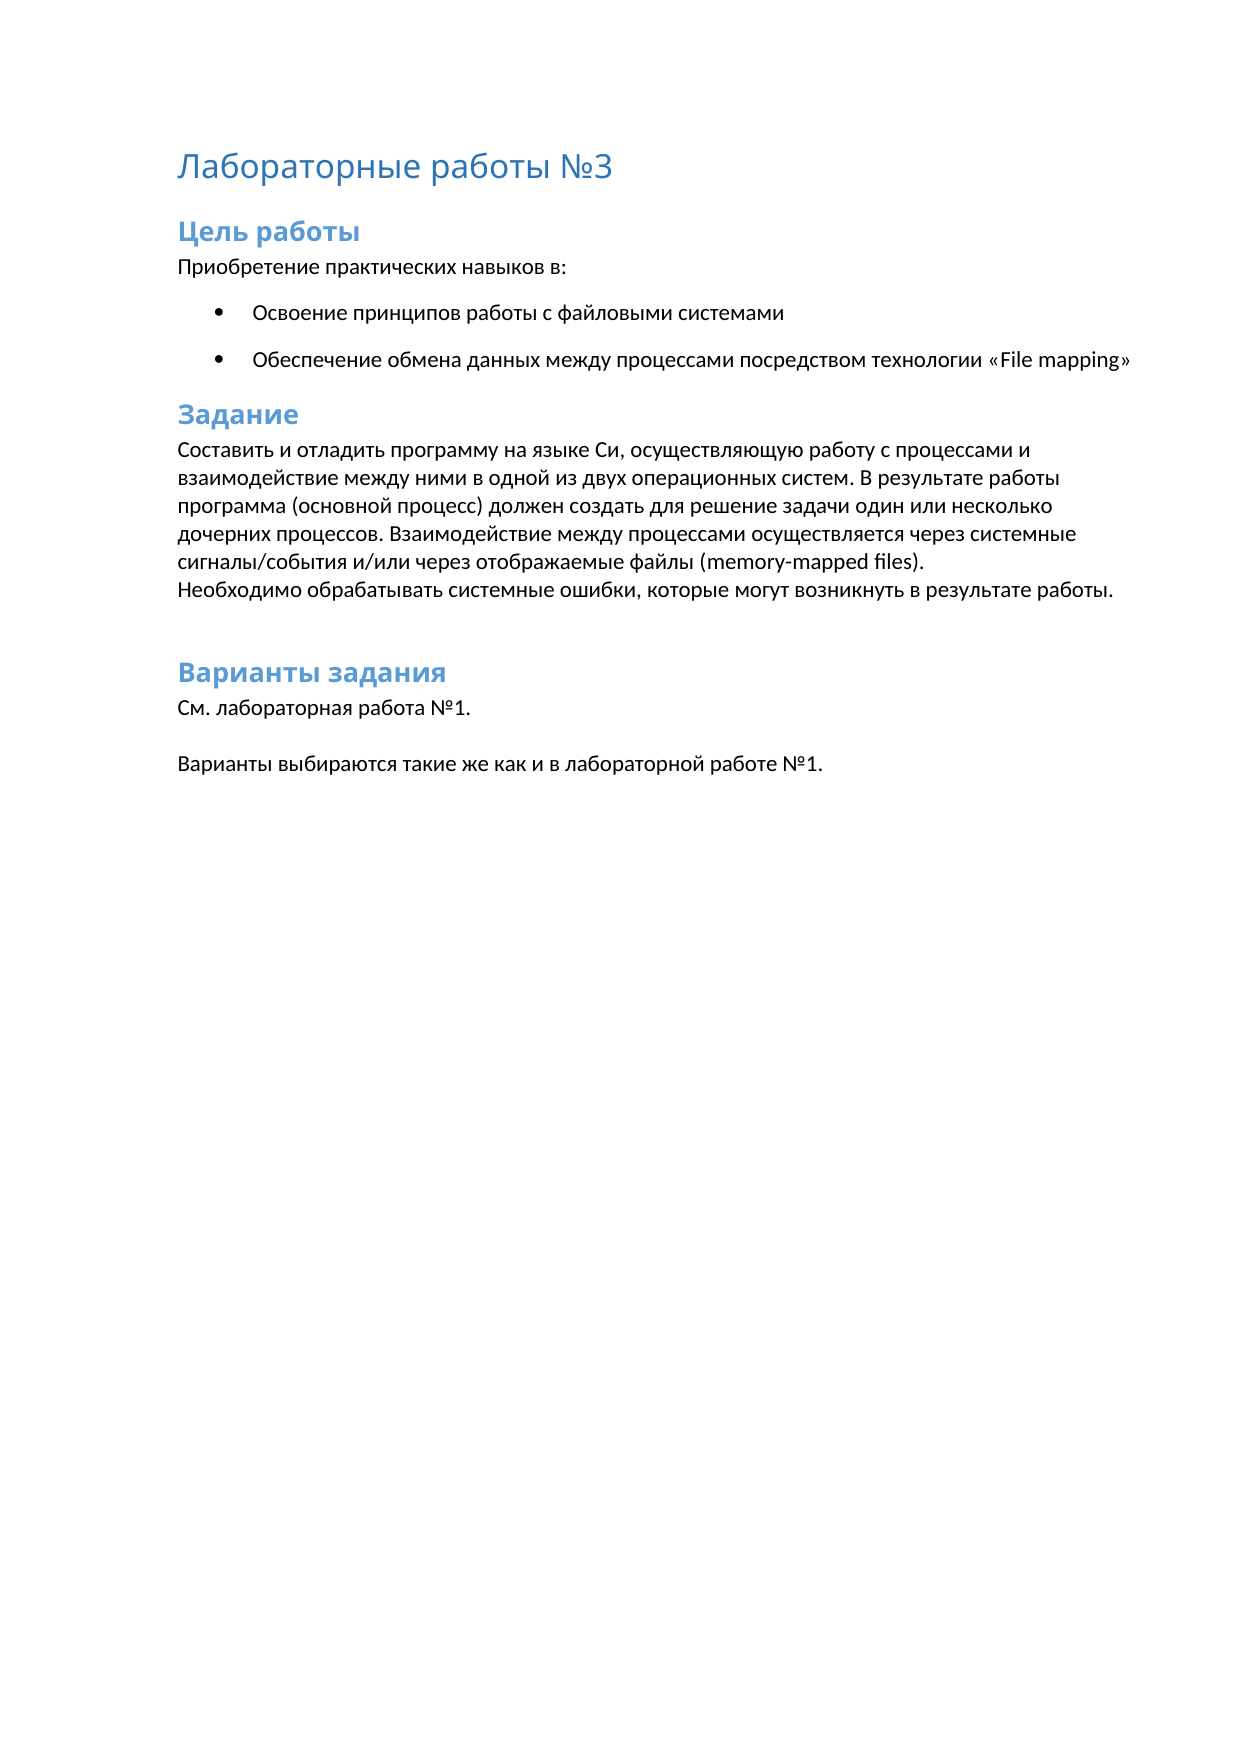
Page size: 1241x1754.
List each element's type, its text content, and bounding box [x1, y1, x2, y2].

subtitle Варианты задания [177, 654, 1152, 691]
subtitle Задание [177, 396, 1152, 433]
subtitle Цель работы [177, 212, 1152, 249]
list Обеспечение обмена данных между процессами посредством технологии «File mapping» [215, 345, 1152, 373]
text Приобретение практических навыков в: [177, 252, 1152, 280]
text Необходимо обрабатывать системные ошибки, которые могут возникнуть в результате работы. [177, 575, 1152, 603]
text Варианты выбираются такие же как и в лабораторной работе №1. [177, 749, 1152, 777]
text Составить и отладить программу на языке Си, осуществляющую работу с процессами и взаимодействие между ними в одной из двух операционных систем. В результате работы программа (основной процесс) должен создать для решение задачи один или несколько дочерних процессов. Взаимодействие между процессами осуществляется через системные сигналы/события и/или через отображаемые файлы (memory-mapped files). [177, 435, 1152, 575]
list См. лабораторная работа №1. [177, 693, 1152, 721]
subtitle Лабораторные работы №3 [177, 143, 1152, 188]
list Освоение принципов работы с файловыми системами [215, 298, 1152, 326]
